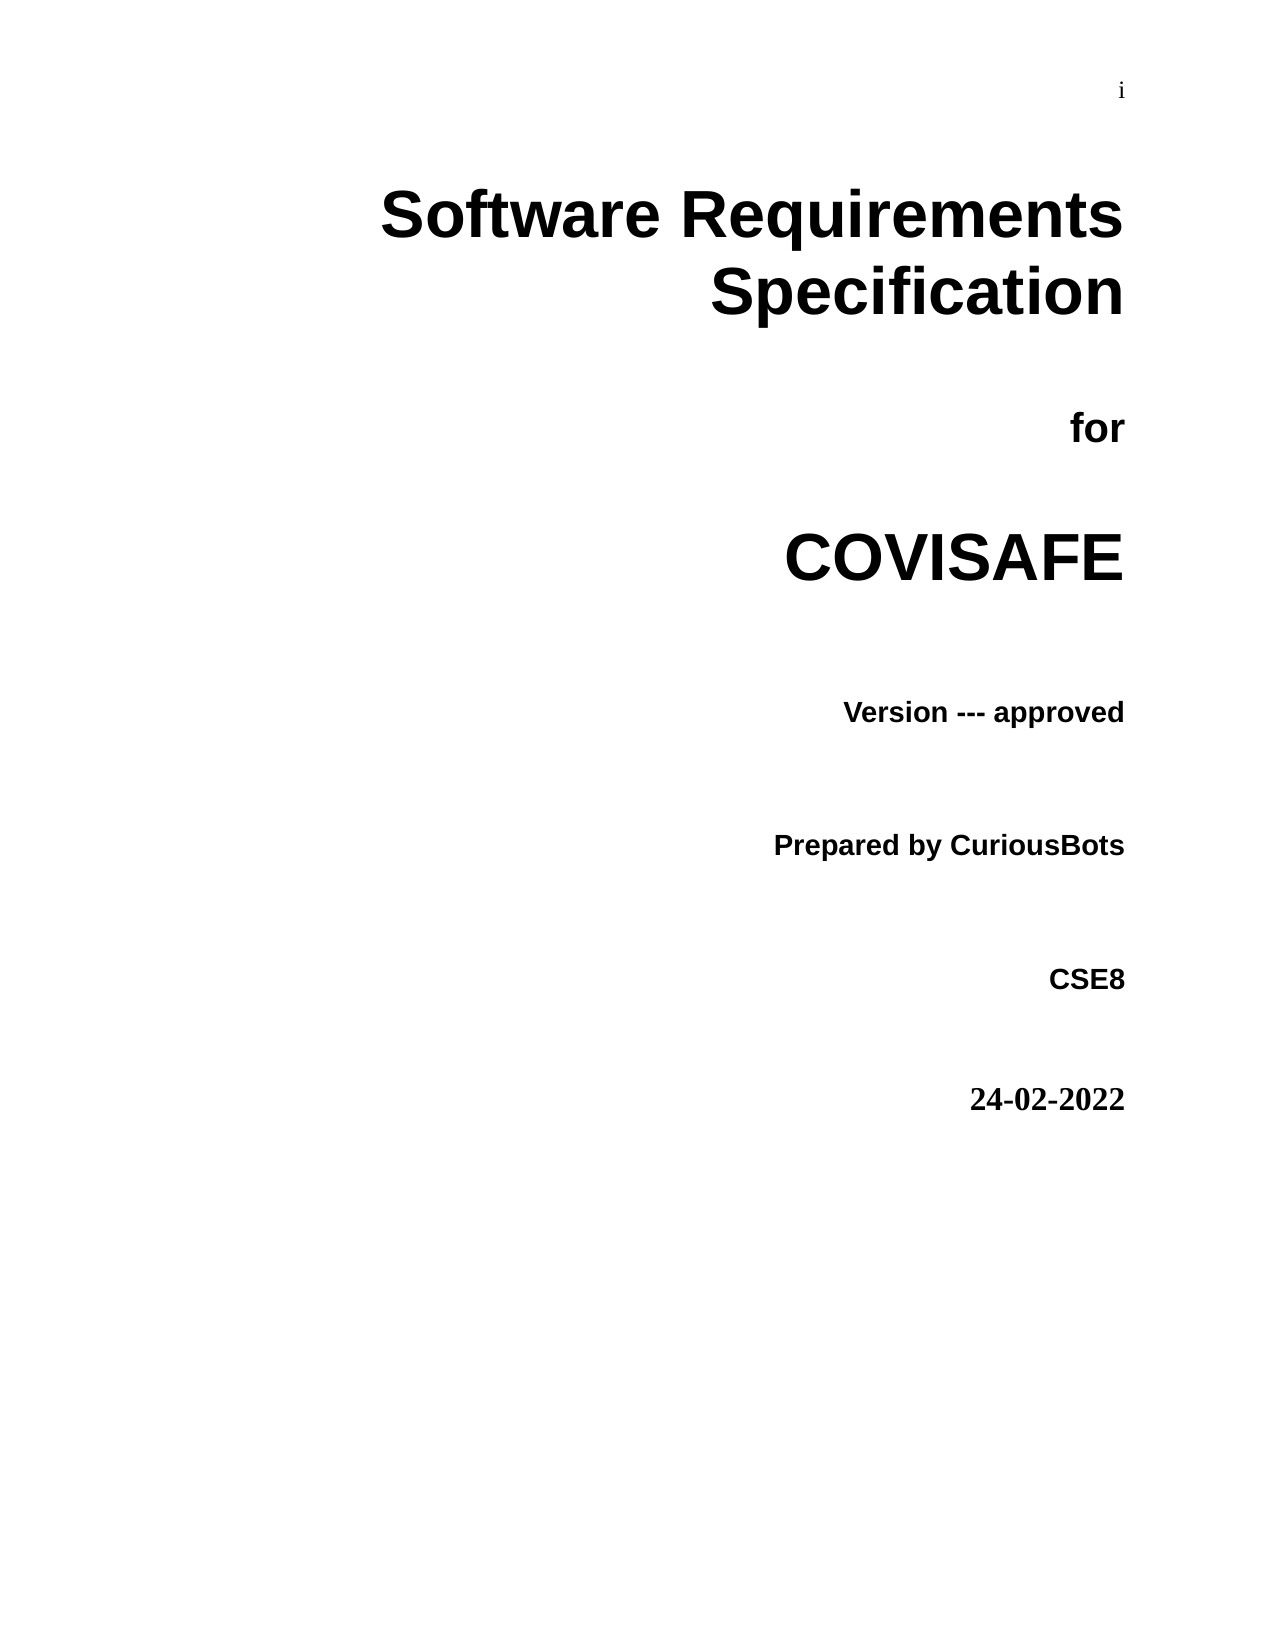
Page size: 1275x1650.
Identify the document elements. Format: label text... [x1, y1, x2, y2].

title COVISAFE [150, 518, 1125, 594]
title Software Requirements Specification [150, 175, 1125, 328]
text Prepared by CuriousBots [150, 828, 1125, 862]
text Version --- approved [150, 694, 1125, 728]
text CSE8 [150, 962, 1125, 995]
text 24-02-2022 [150, 1079, 1125, 1117]
title for [150, 403, 1125, 451]
